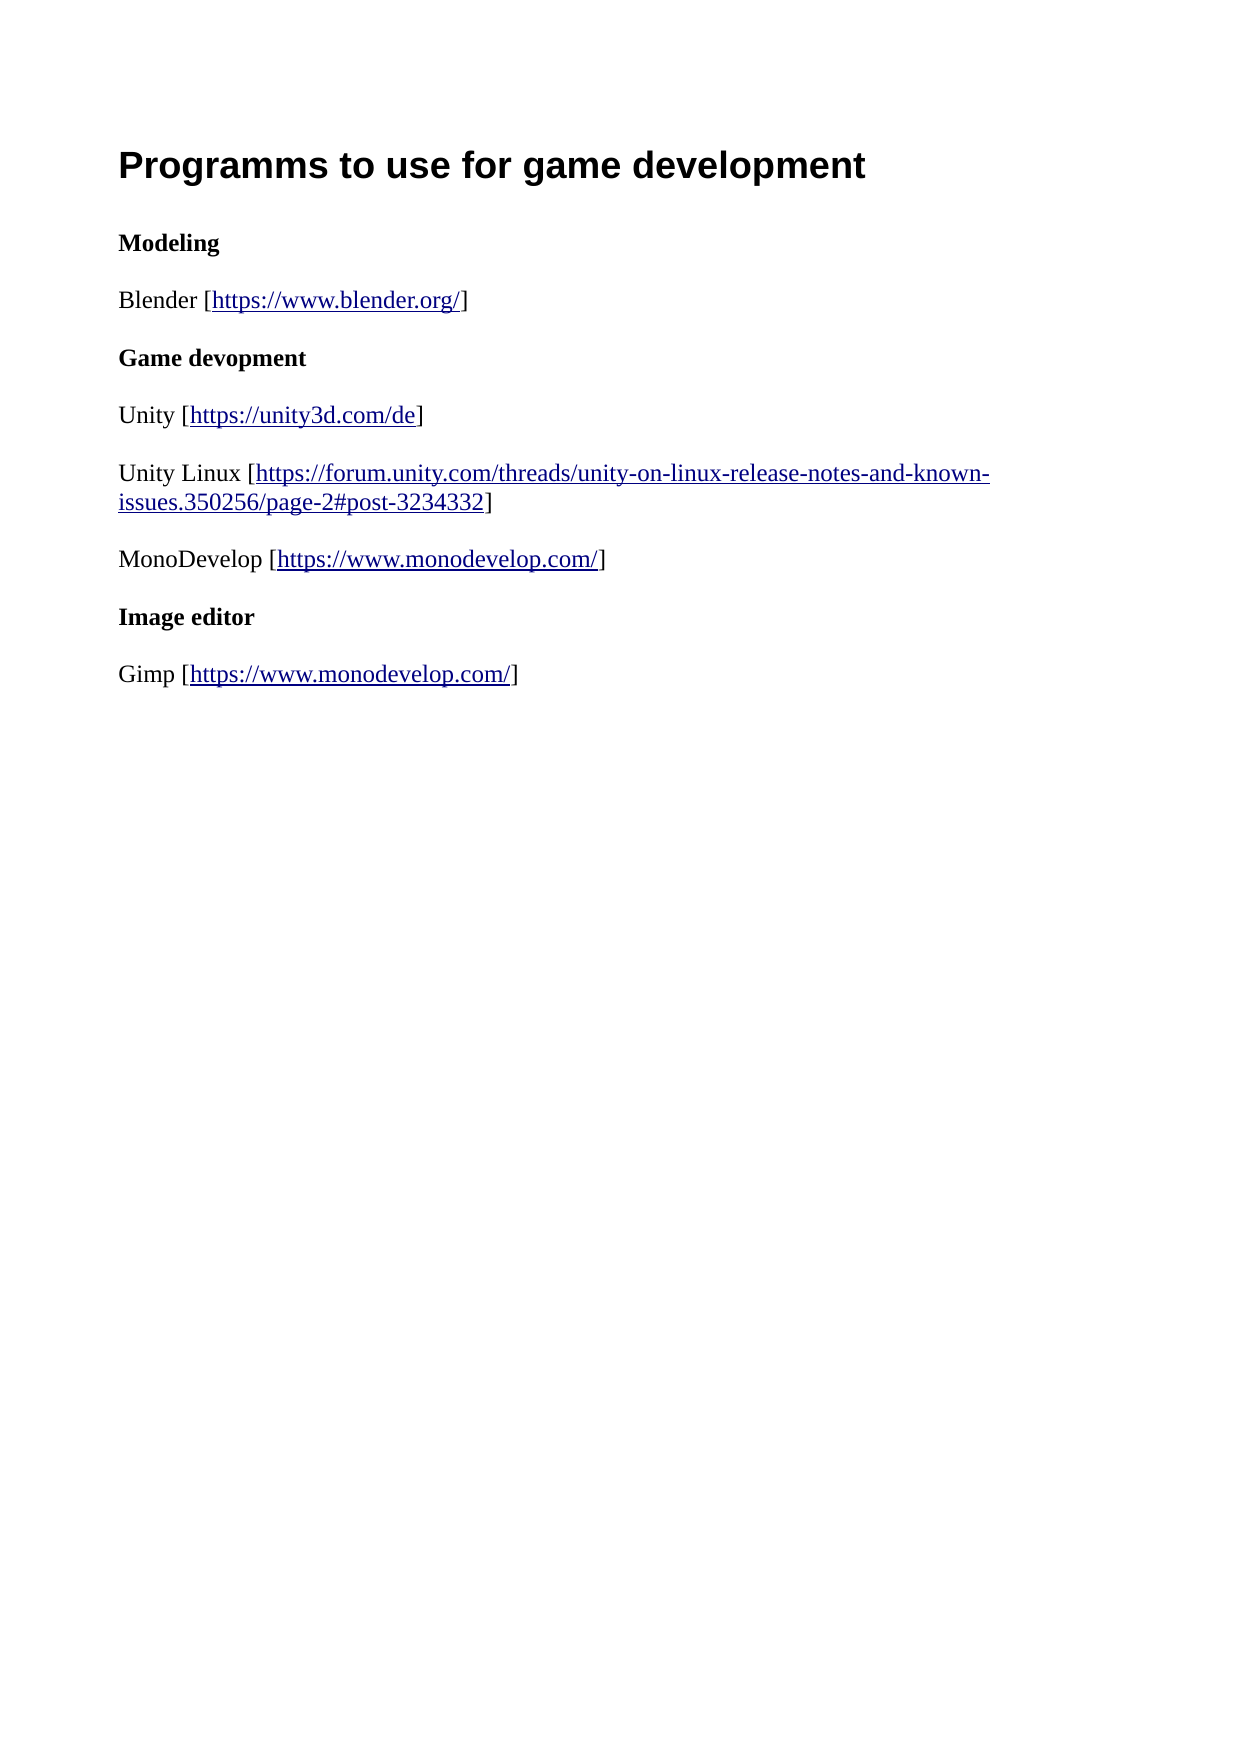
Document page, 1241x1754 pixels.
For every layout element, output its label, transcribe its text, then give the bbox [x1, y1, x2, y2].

text Unity Linux [https://forum.unity.com/threads/unity-on-linux-release-notes-and-known-issues.350256/page-2#post-3234332] [118, 458, 1122, 516]
text MonoDevelop [https://www.monodevelop.com/] [118, 544, 1122, 573]
text Image editor [118, 602, 1122, 631]
subtitle Programms to use for game development [118, 143, 1122, 187]
text Blender [https://www.blender.org/] [118, 286, 1122, 314]
text Gimp [https://www.monodevelop.com/] [118, 659, 1122, 688]
text Game devopment [118, 343, 1122, 372]
text Modeling [118, 228, 1122, 257]
text Unity [https://unity3d.com/de] [118, 401, 1122, 429]
